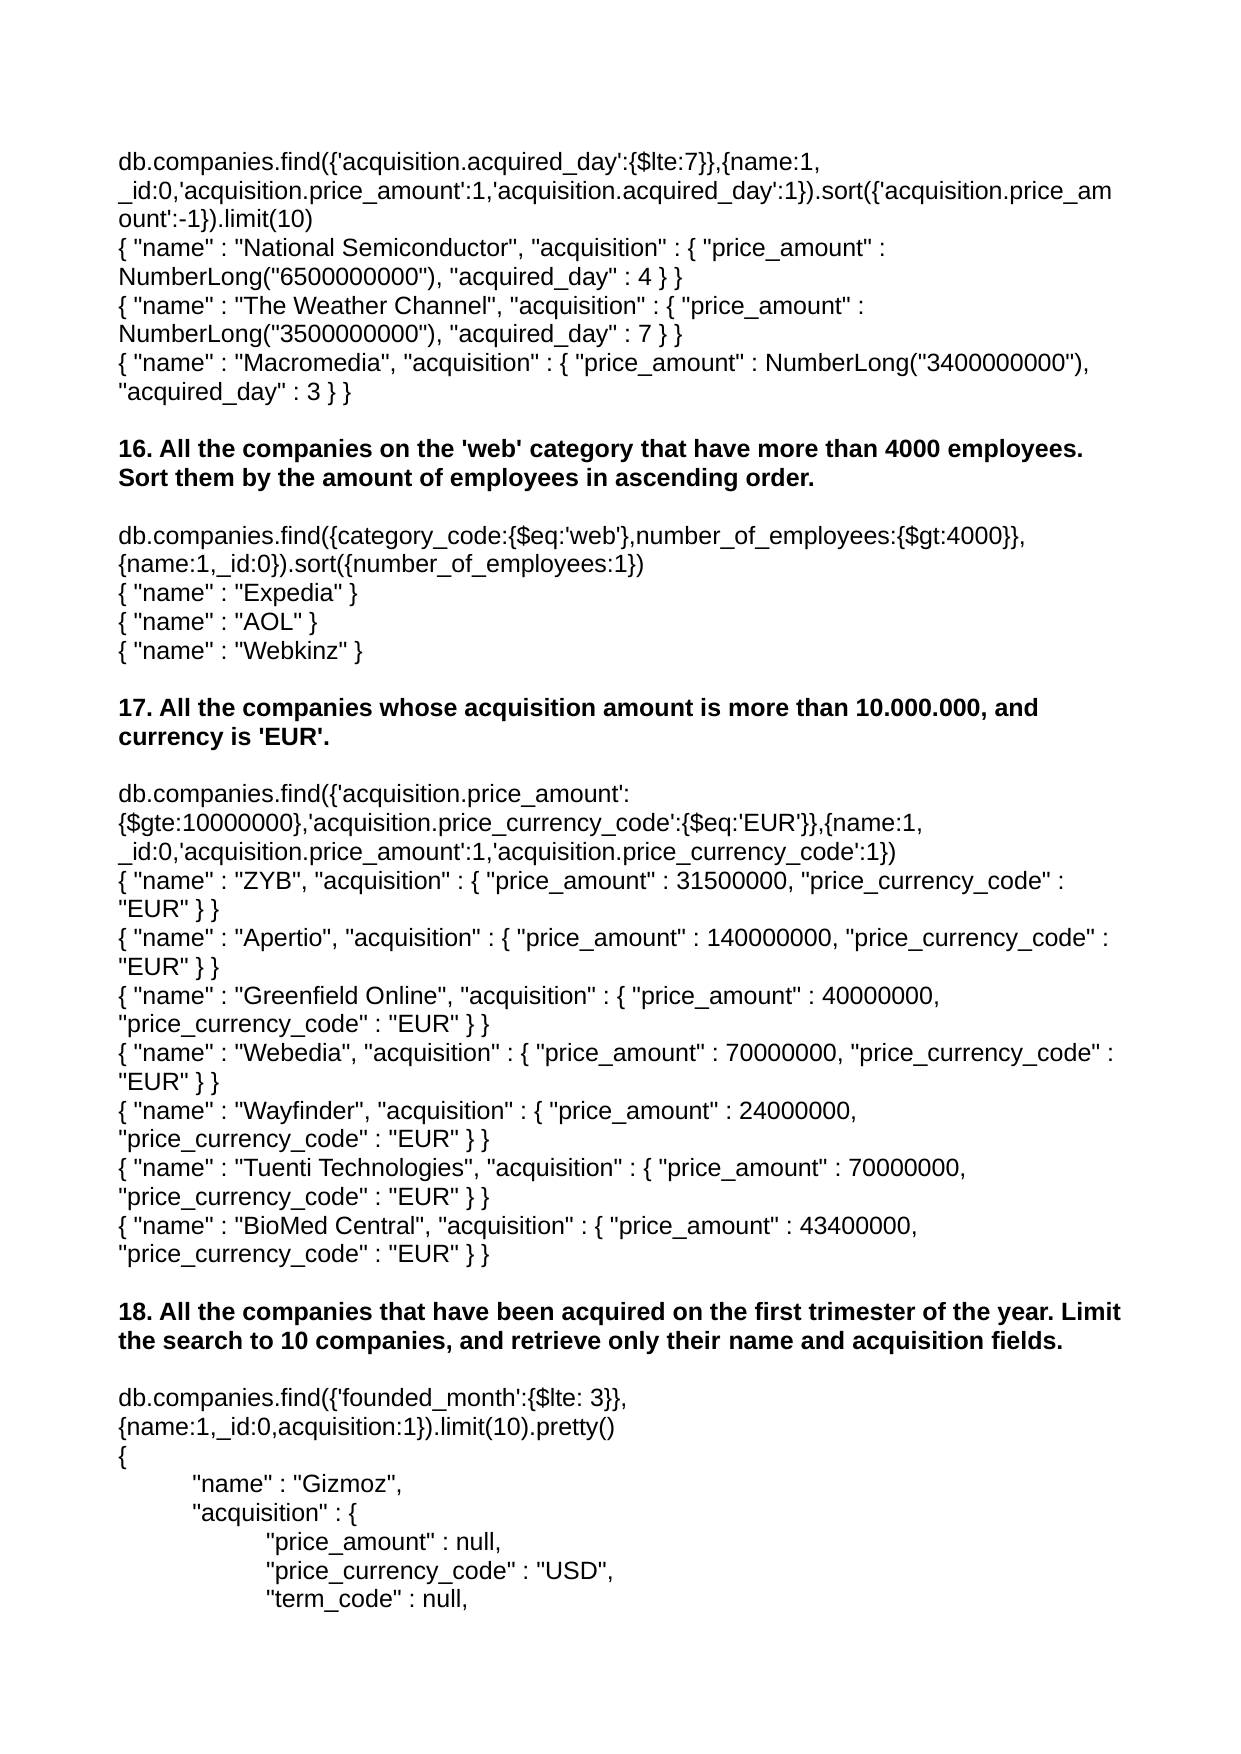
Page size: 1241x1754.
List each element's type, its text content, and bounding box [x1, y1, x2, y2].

text { "name" : "Wayfinder", "acquisition" : { "price_amount" : 24000000, "price_currency_code" : "EUR" } } [118, 1096, 1122, 1153]
text 17. All the companies whose acquisition amount is more than 10.000.000, and currency is 'EUR'. [118, 693, 1122, 751]
text "price_currency_code" : "USD", [118, 1556, 1122, 1584]
text { "name" : "Apertio", "acquisition" : { "price_amount" : 140000000, "price_currency_code" : "EUR" } } [118, 923, 1122, 981]
text { "name" : "National Semiconductor", "acquisition" : { "price_amount" : NumberLong("6500000000"), "acquired_day" : 4 } } [118, 233, 1122, 291]
text 18. All the companies that have been acquired on the first trimester of the year. Limit the search to 10 companies, and retrieve only their name and acquisition fields. [118, 1297, 1122, 1354]
text 16. All the companies on the 'web' category that have more than 4000 employees. Sort them by the amount of employees in ascending order. [118, 434, 1122, 492]
text "acquisition" : { [118, 1498, 1122, 1527]
text "name" : "Gizmoz", [118, 1469, 1122, 1498]
text { "name" : "BioMed Central", "acquisition" : { "price_amount" : 43400000, "price_currency_code" : "EUR" } } [118, 1211, 1122, 1268]
text { [118, 1441, 1122, 1469]
text { "name" : "Expedia" } [118, 578, 1122, 607]
text { "name" : "Webedia", "acquisition" : { "price_amount" : 70000000, "price_currency_code" : "EUR" } } [118, 1038, 1122, 1096]
text { "name" : "AOL" } [118, 607, 1122, 636]
text "price_amount" : null, [118, 1527, 1122, 1556]
text { "name" : "ZYB", "acquisition" : { "price_amount" : 31500000, "price_currency_code" : "EUR" } } [118, 866, 1122, 923]
text { "name" : "Tuenti Technologies", "acquisition" : { "price_amount" : 70000000, "price_currency_code" : "EUR" } } [118, 1153, 1122, 1211]
text db.companies.find({'acquisition.price_amount':{$gte:10000000},'acquisition.price_currency_code':{$eq:'EUR'}},{name:1, _id:0,'acquisition.price_amount':1,'acquisition.price_currency_code':1}) [118, 779, 1122, 866]
text { "name" : "The Weather Channel", "acquisition" : { "price_amount" : NumberLong("3500000000"), "acquired_day" : 7 } } [118, 291, 1122, 348]
text { "name" : "Macromedia", "acquisition" : { "price_amount" : NumberLong("3400000000"), "acquired_day" : 3 } } [118, 348, 1122, 434]
text { "name" : "Greenfield Online", "acquisition" : { "price_amount" : 40000000, "price_currency_code" : "EUR" } } [118, 981, 1122, 1038]
text { "name" : "Webkinz" } [118, 636, 1122, 664]
text db.companies.find({category_code:{$eq:'web'},number_of_employees:{$gt:4000}},{name:1,_id:0}).sort({number_of_employees:1}) [118, 521, 1122, 578]
text "term_code" : null, [118, 1584, 1122, 1613]
text db.companies.find({'acquisition.acquired_day':{$lte:7}},{name:1, _id:0,'acquisition.price_amount':1,'acquisition.acquired_day':1}).sort({'acquisition.price_amount':-1}).limit(10) [118, 147, 1122, 233]
text db.companies.find({'founded_month':{$lte: 3}},{name:1,_id:0,acquisition:1}).limit(10).pretty() [118, 1383, 1122, 1441]
